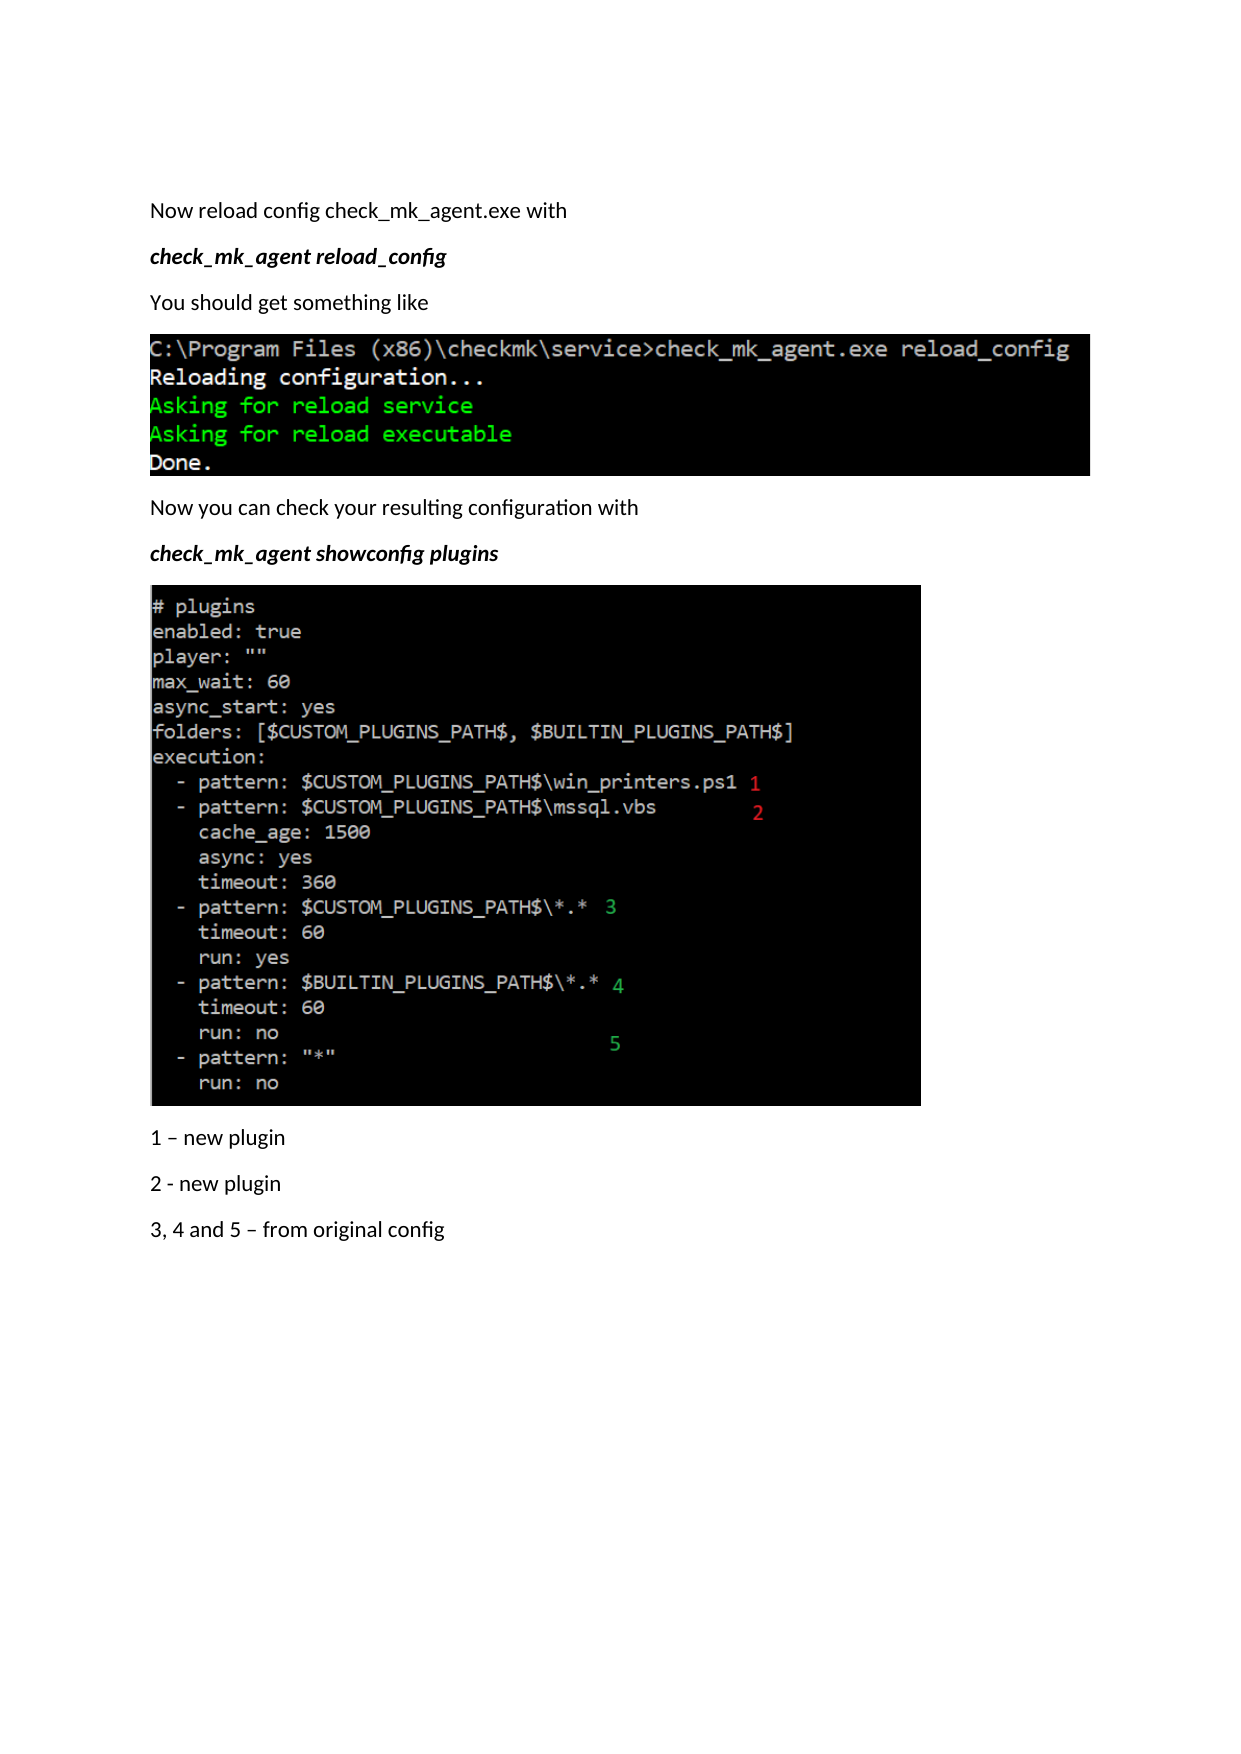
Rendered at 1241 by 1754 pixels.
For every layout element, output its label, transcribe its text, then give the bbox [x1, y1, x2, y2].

text Now you can check your resulting configuration with [150, 493, 1090, 521]
text 3, 4 and 5 – from original config [150, 1215, 1090, 1243]
text 1 – new plugin [150, 1123, 1090, 1151]
text check_mk_agent showconfig plugins [150, 539, 1090, 567]
text Now reload config check_mk_agent.exe with [150, 196, 1090, 224]
text You should get something like [150, 288, 1090, 316]
text check_mk_agent reload_config [150, 242, 1090, 270]
text 2 - new plugin [150, 1169, 1090, 1197]
